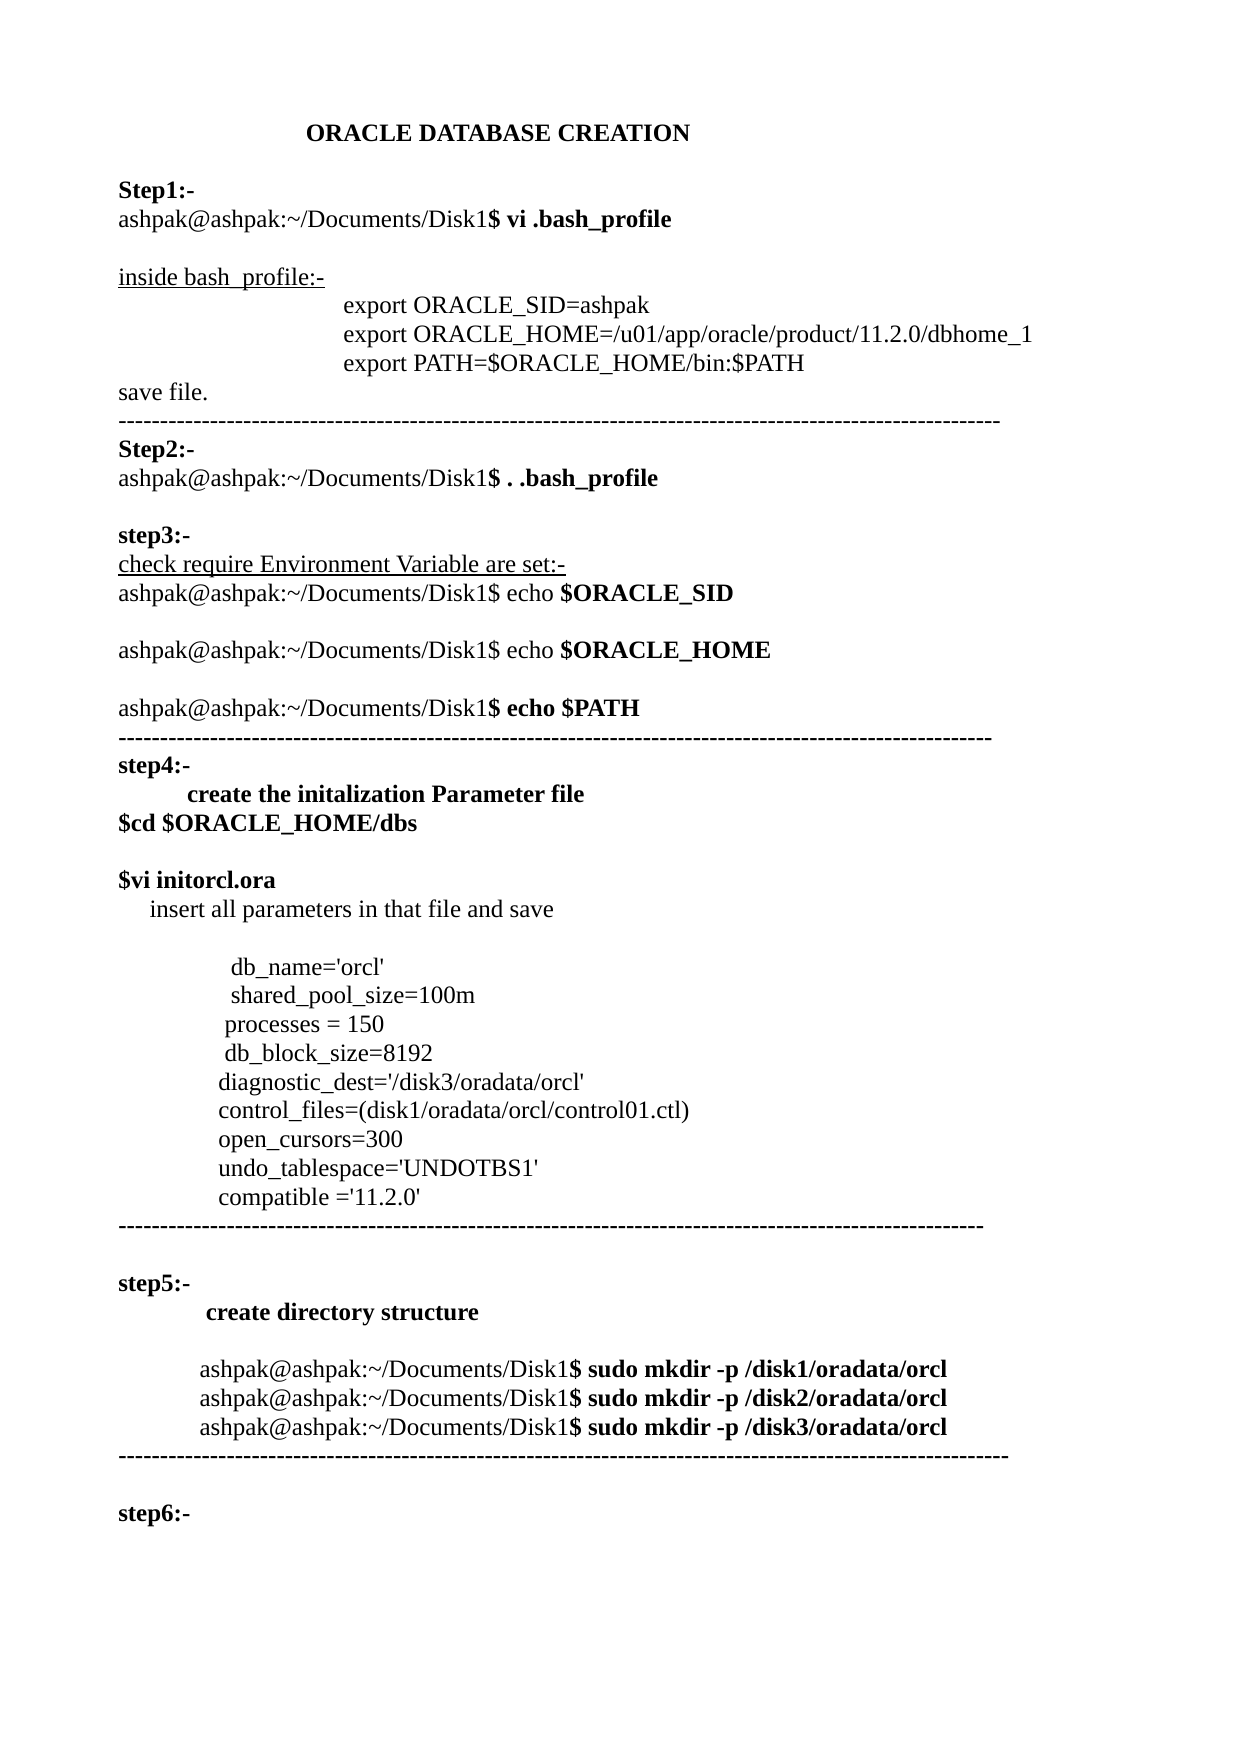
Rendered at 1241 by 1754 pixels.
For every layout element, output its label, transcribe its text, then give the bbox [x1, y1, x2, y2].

text diagnostic_dest='/disk3/oradata/orcl' [118, 1067, 1122, 1096]
text insert all parameters in that file and save [118, 894, 1122, 923]
text export ORACLE_HOME=/u01/app/oracle/product/11.2.0/dbhome_1 [118, 319, 1122, 348]
text export ORACLE_SID=ashpak [118, 291, 1122, 319]
text check require Environment Variable are set:- [118, 549, 1122, 578]
text db_block_size=8192 [118, 1038, 1122, 1067]
text $vi initorcl.ora [118, 866, 1122, 894]
text step5:- [118, 1268, 1122, 1297]
text create the initalization Parameter file [118, 779, 1122, 808]
text step3:- [118, 521, 1122, 549]
text step4:- [118, 751, 1122, 779]
text $cd $ORACLE_HOME/dbs [118, 808, 1122, 837]
text create directory structure [118, 1297, 1122, 1326]
text save file. [118, 377, 1122, 406]
text step6:- [118, 1498, 1122, 1527]
text ORACLE DATABASE CREATION [118, 118, 1122, 147]
text processes = 150 [118, 1009, 1122, 1038]
text shared_pool_size=100m [118, 981, 1122, 1009]
text ashpak@ashpak:~/Documents/Disk1$ echo $ORACLE_SID [118, 578, 1122, 607]
text ----------------------------------------------------------------------------------------------------------- [118, 1441, 1122, 1469]
text -------------------------------------------------------------------------------------------------------- [118, 1211, 1122, 1239]
text ---------------------------------------------------------------------------------------------------------- [118, 406, 1122, 434]
text ashpak@ashpak:~/Documents/Disk1$ vi .bash_profile [118, 204, 1122, 233]
text ashpak@ashpak:~/Documents/Disk1$ echo $PATH [118, 693, 1122, 722]
text Step1:- [118, 176, 1122, 204]
text undo_tablespace='UNDOTBS1' [118, 1153, 1122, 1182]
text ashpak@ashpak:~/Documents/Disk1$ echo $ORACLE_HOME [118, 636, 1122, 664]
text ashpak@ashpak:~/Documents/Disk1$ sudo mkdir -p /disk2/oradata/orcl [118, 1383, 1122, 1412]
text inside bash_profile:- [118, 262, 1122, 291]
text control_files=(disk1/oradata/orcl/control01.ctl) [118, 1096, 1122, 1124]
text ashpak@ashpak:~/Documents/Disk1$ sudo mkdir -p /disk1/oradata/orcl [118, 1354, 1122, 1383]
text ashpak@ashpak:~/Documents/Disk1$ sudo mkdir -p /disk3/oradata/orcl [118, 1412, 1122, 1441]
text Step2:- [118, 434, 1122, 463]
text db_name='orcl' [118, 952, 1122, 981]
text ashpak@ashpak:~/Documents/Disk1$ . .bash_profile [118, 463, 1122, 492]
text export PATH=$ORACLE_HOME/bin:$PATH [118, 348, 1122, 377]
text open_cursors=300 [118, 1124, 1122, 1153]
text compatible ='11.2.0' [118, 1182, 1122, 1211]
text --------------------------------------------------------------------------------------------------------- [118, 722, 1122, 751]
